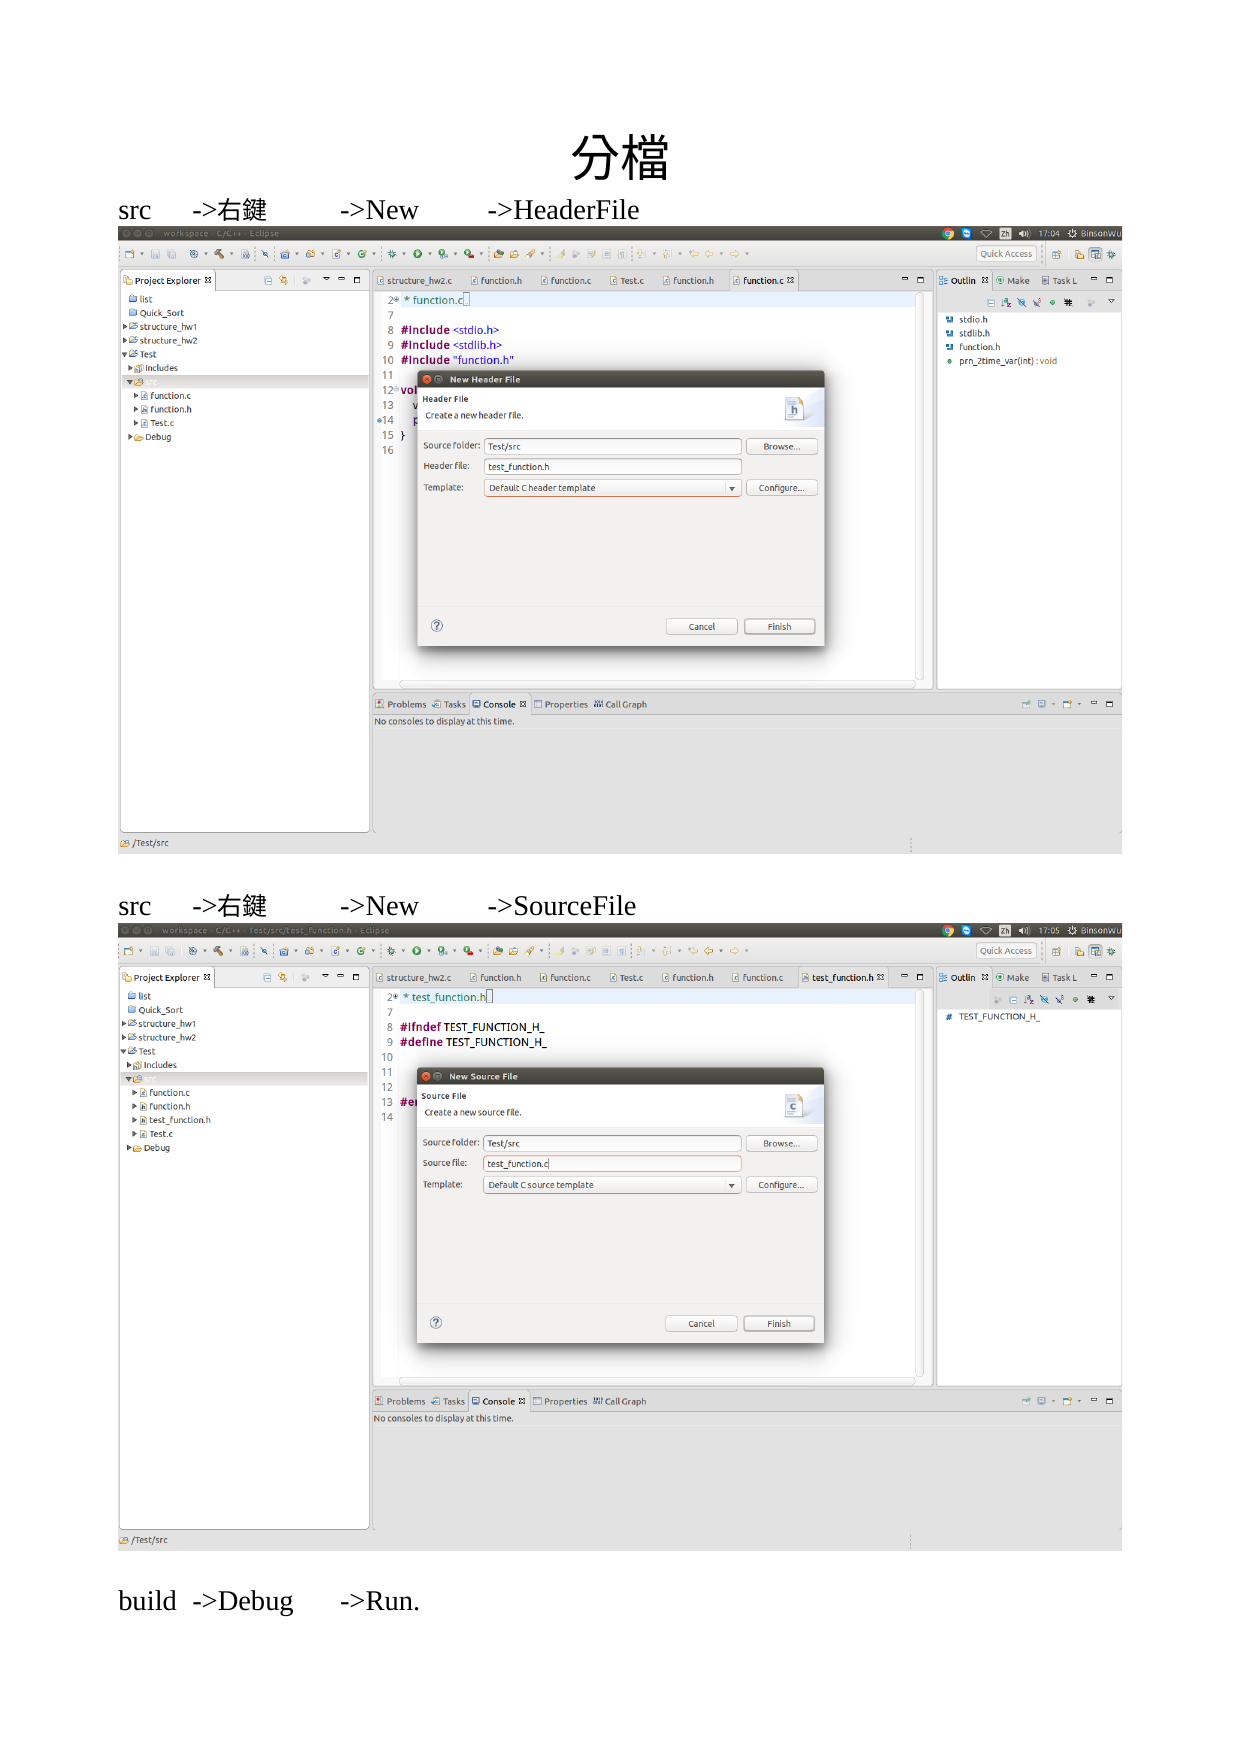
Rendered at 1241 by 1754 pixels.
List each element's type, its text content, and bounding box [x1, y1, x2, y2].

picture [118, 923, 1123, 1551]
text src ->右鍵 ->New ->SourceFile [118, 887, 1122, 923]
picture [118, 226, 1123, 854]
text src ->右鍵 ->New ->HeaderFile [118, 191, 1122, 226]
text 分檔 [118, 118, 1122, 191]
text build ->Debug ->Run. [118, 1584, 1122, 1617]
